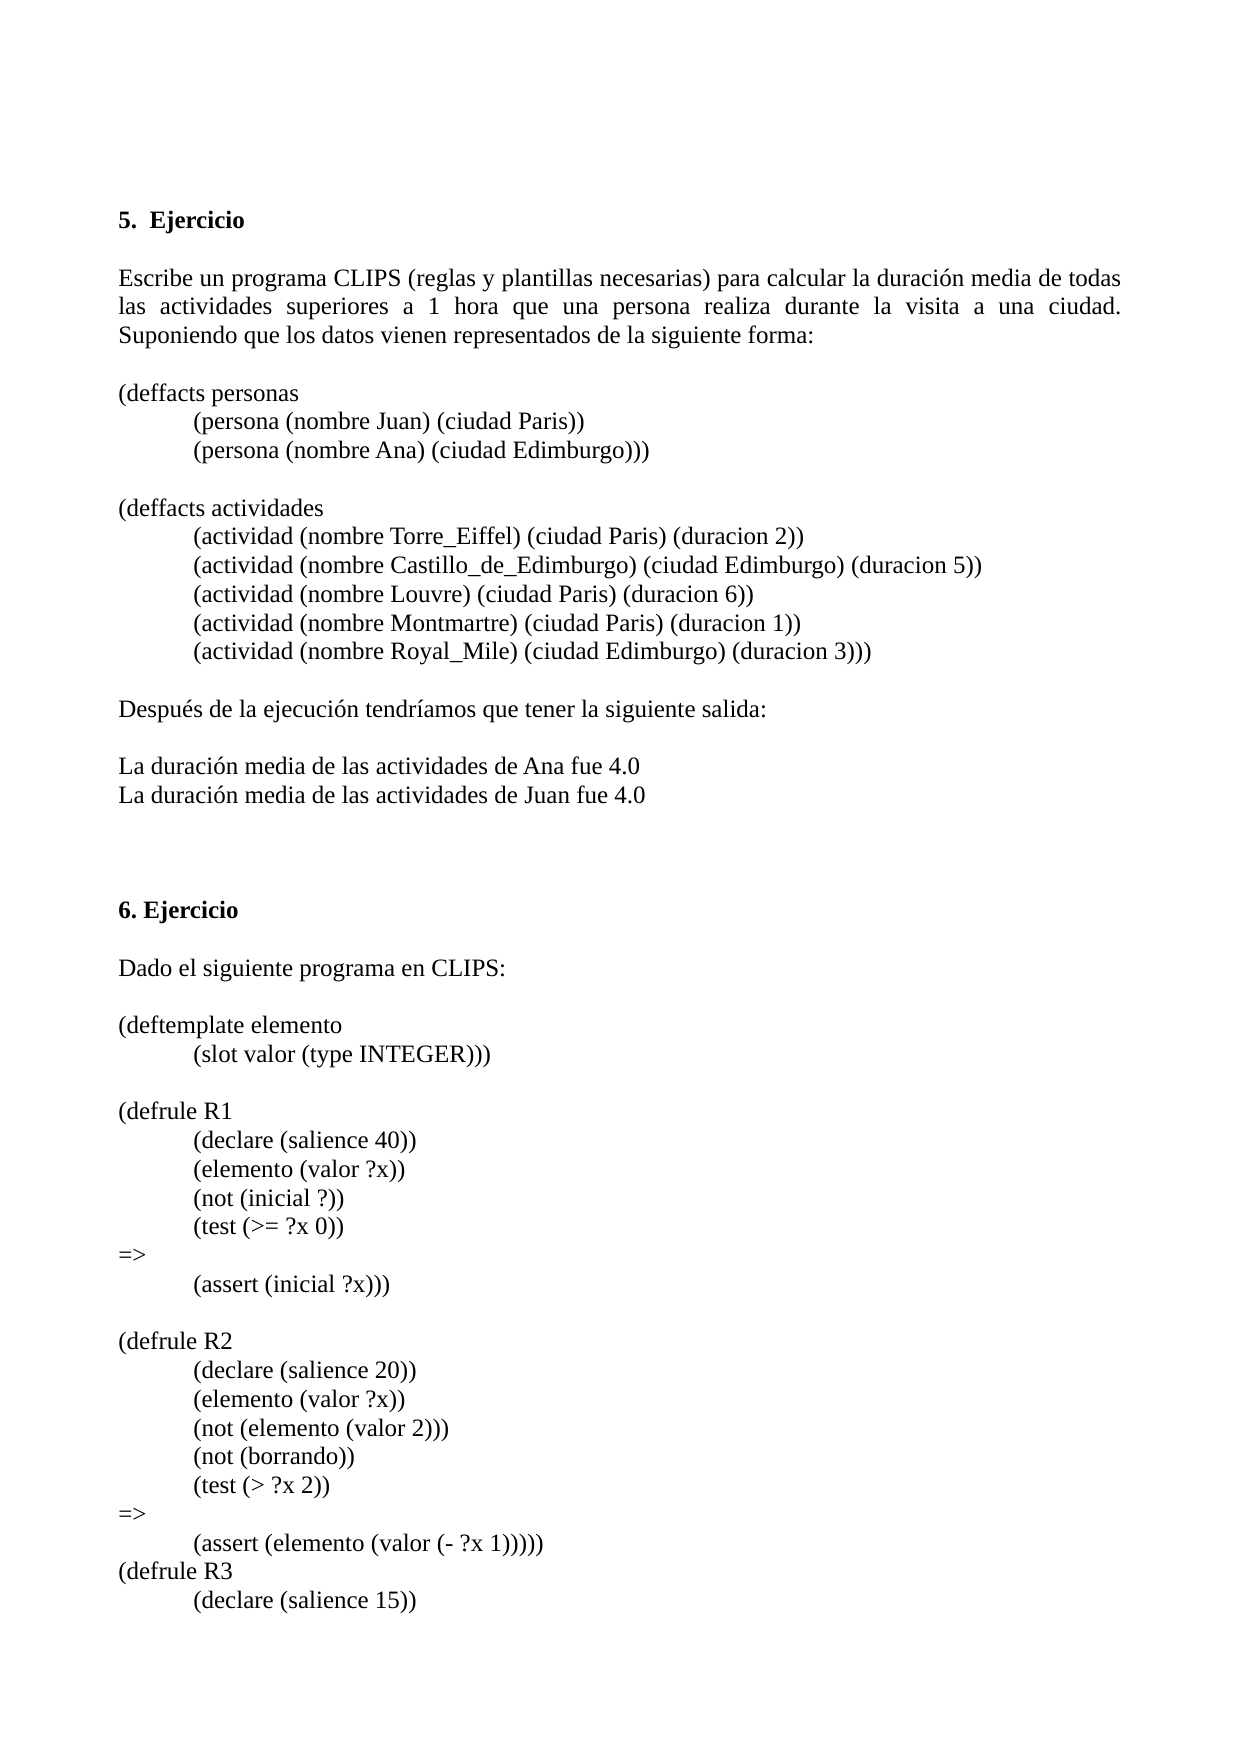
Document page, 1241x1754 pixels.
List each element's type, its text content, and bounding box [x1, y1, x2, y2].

text (deffacts actividades [118, 493, 1122, 521]
text (not (inicial ?)) [118, 1183, 1122, 1211]
text (elemento (valor ?x)) [118, 1384, 1122, 1413]
text (persona (nombre Ana) (ciudad Edimburgo))) [118, 435, 1122, 464]
text (declare (salience 40)) [118, 1125, 1122, 1154]
text (persona (nombre Juan) (ciudad Paris)) [118, 406, 1122, 435]
text (not (borrando)) [118, 1441, 1122, 1470]
text 6. Ejercicio [118, 895, 1122, 924]
text (assert (elemento (valor (- ?x 1))))) [118, 1528, 1122, 1556]
text (deffacts personas [118, 378, 1122, 406]
text (defrule R3 [118, 1556, 1122, 1585]
text 5. Ejercicio [118, 205, 1122, 234]
text (defrule R2 [118, 1326, 1122, 1355]
text (declare (salience 15)) [118, 1585, 1122, 1614]
text (actividad (nombre Torre_Eiffel) (ciudad Paris) (duracion 2)) [118, 521, 1122, 550]
text (test (>= ?x 0)) [118, 1211, 1122, 1240]
text (declare (salience 20)) [118, 1355, 1122, 1384]
text (actividad (nombre Montmartre) (ciudad Paris) (duracion 1)) [118, 608, 1122, 636]
text Escribe un programa CLIPS (reglas y plantillas necesarias) para calcular la duración media de todas las actividades superiores a 1 hora que una persona realiza durante la visita a una ciudad. Suponiendo que los datos vienen representados de la siguiente forma: [118, 263, 1122, 349]
text La duración media de las actividades de Juan fue 4.0 [118, 780, 1122, 809]
text (slot valor (type INTEGER))) [118, 1039, 1122, 1068]
text (assert (inicial ?x))) [118, 1269, 1122, 1298]
text (actividad (nombre Castillo_de_Edimburgo) (ciudad Edimburgo) (duracion 5)) [118, 550, 1122, 579]
text Después de la ejecución tendríamos que tener la siguiente salida: [118, 694, 1122, 723]
text (deftemplate elemento [118, 1010, 1122, 1039]
text (test (> ?x 2)) [118, 1470, 1122, 1499]
text => [118, 1240, 1122, 1269]
text (actividad (nombre Royal_Mile) (ciudad Edimburgo) (duracion 3))) [118, 636, 1122, 665]
text (not (elemento (valor 2))) [118, 1413, 1122, 1441]
text Dado el siguiente programa en CLIPS: [118, 953, 1122, 981]
text (elemento (valor ?x)) [118, 1154, 1122, 1183]
text (actividad (nombre Louvre) (ciudad Paris) (duracion 6)) [118, 579, 1122, 608]
text La duración media de las actividades de Ana fue 4.0 [118, 751, 1122, 780]
text => [118, 1499, 1122, 1528]
text (defrule R1 [118, 1096, 1122, 1125]
